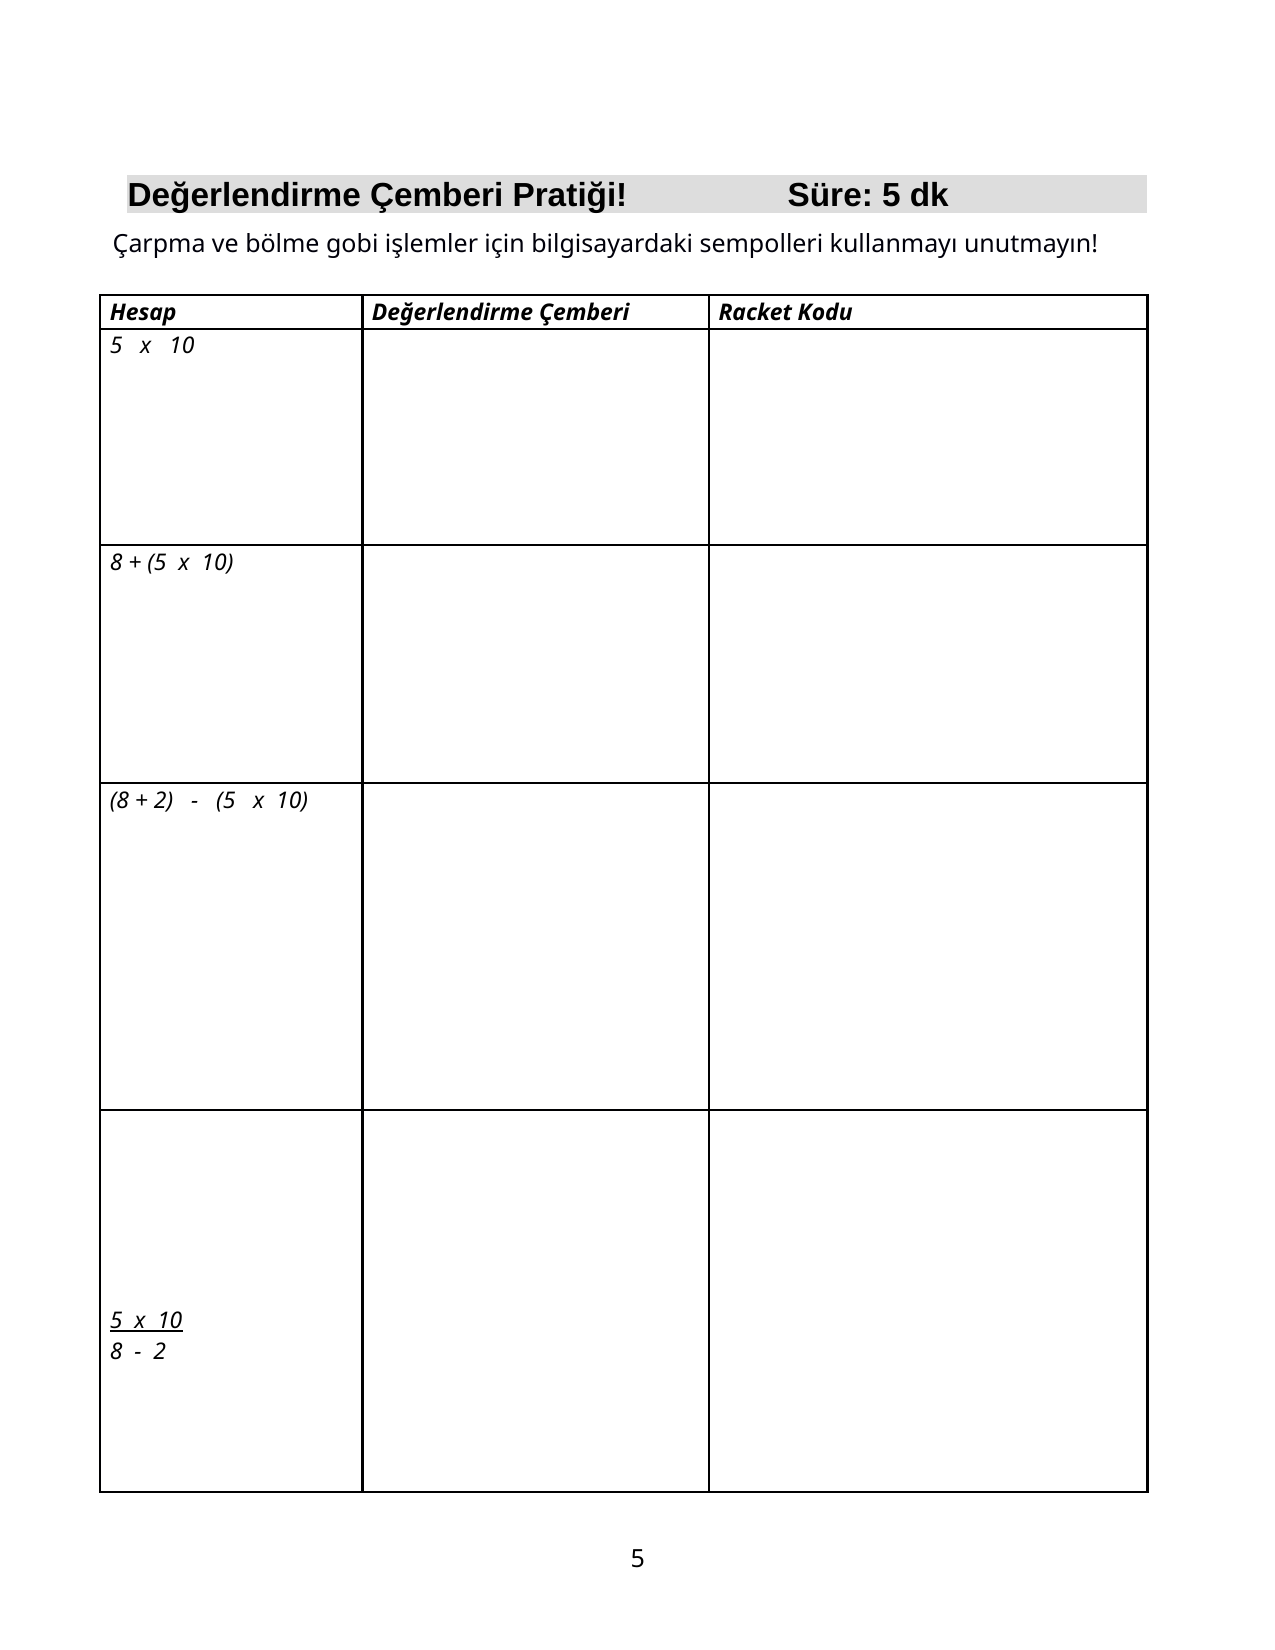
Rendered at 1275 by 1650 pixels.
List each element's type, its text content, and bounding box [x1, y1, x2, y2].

table_cell [710, 784, 1146, 1108]
table_header Racket Kodu [710, 296, 1146, 327]
table_cell (8 + 2) - (5 x 10) [101, 784, 361, 1108]
table_cell 8 + (5 x 10) [101, 546, 361, 782]
table_cell [710, 330, 1146, 544]
table_header Hesap [101, 296, 361, 327]
table_cell [364, 546, 708, 782]
table_cell [710, 546, 1146, 782]
table_cell [364, 330, 708, 544]
table_header Değerlendirme Çemberi [364, 296, 708, 327]
table_cell 5 x 10 [101, 330, 361, 544]
text Çarpma ve bölme gobi işlemler için bilgisayardaki sempolleri kullanmayı unutmayın! [112, 226, 1162, 260]
table_cell [364, 1111, 708, 1491]
table_cell [364, 784, 708, 1108]
table_cell 5 x 10 8 - 2 [101, 1111, 361, 1491]
table_cell [710, 1111, 1146, 1491]
subtitle Değerlendirme Çemberi Pratiği! Süre: 5 dk [127, 175, 1147, 213]
